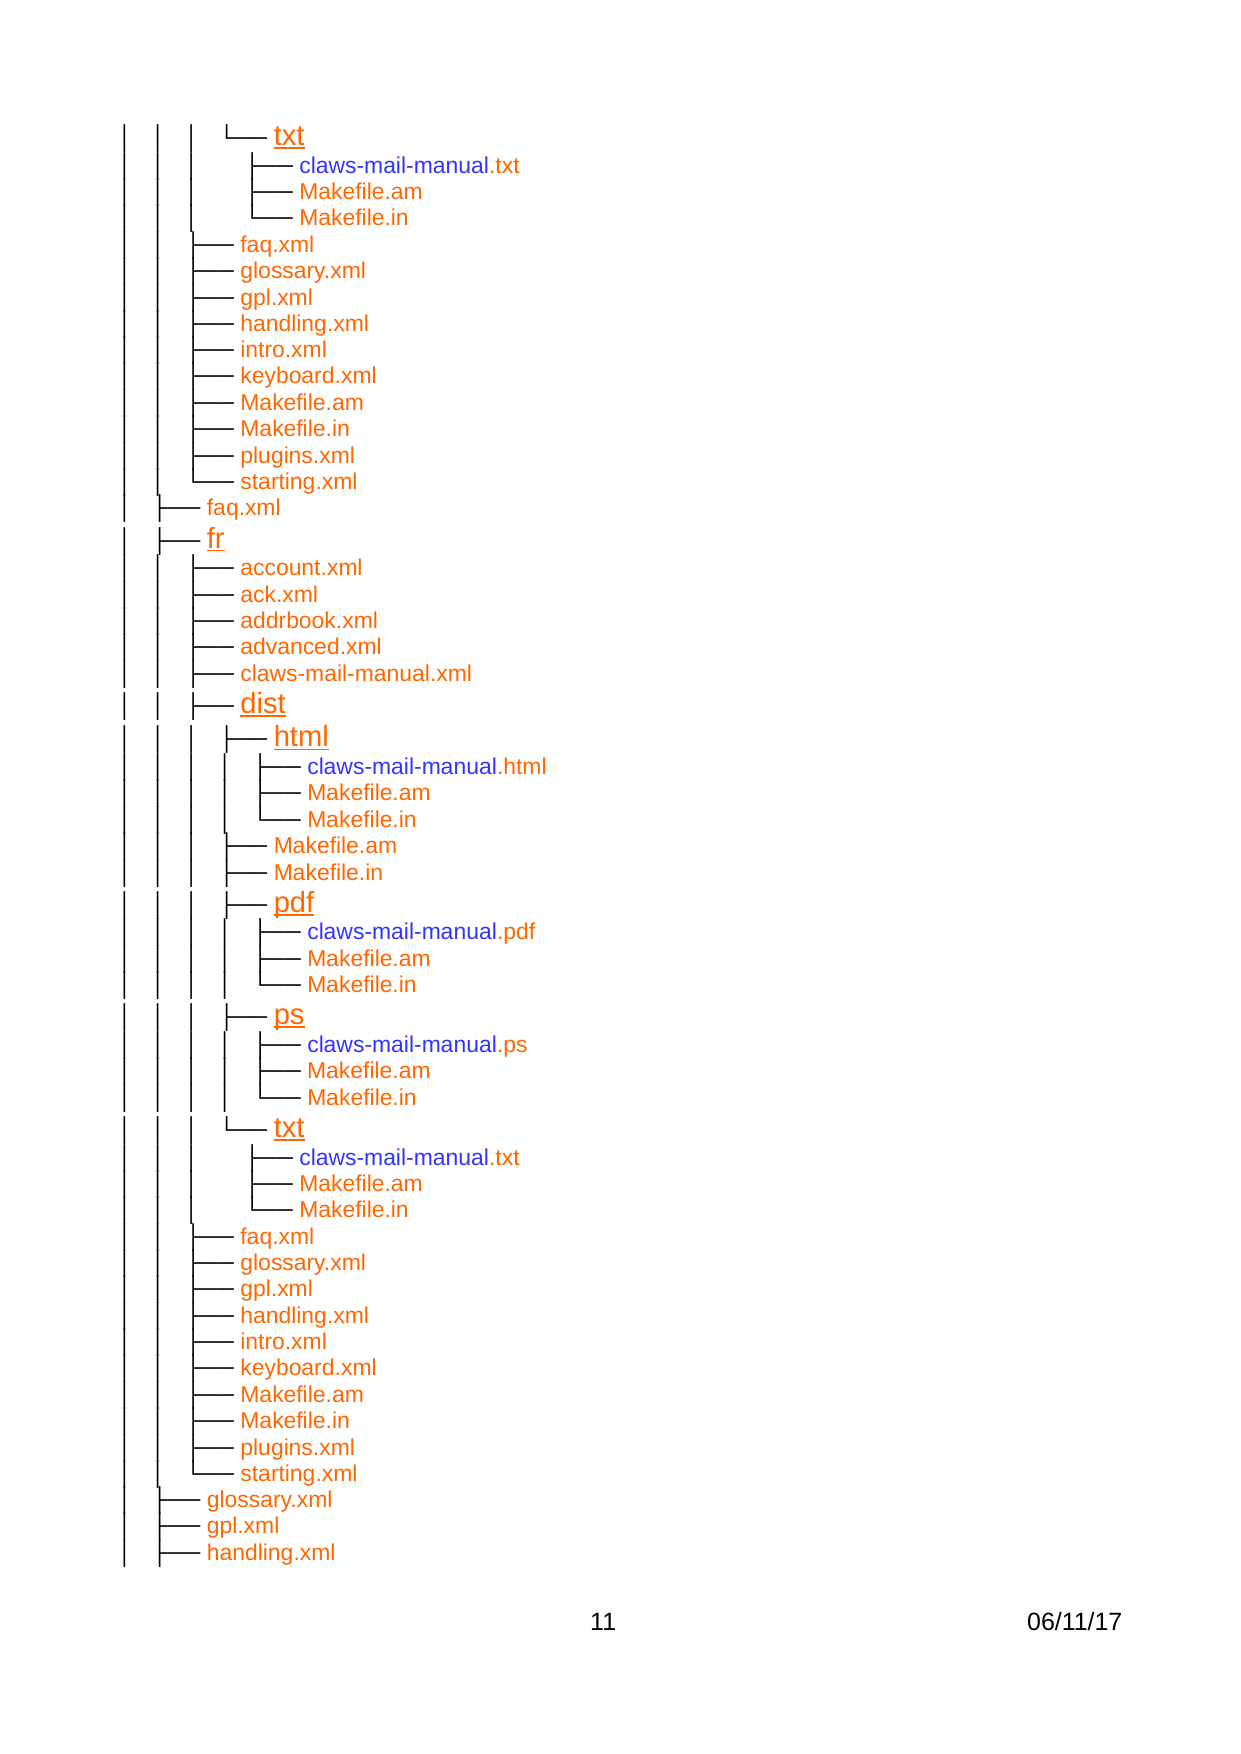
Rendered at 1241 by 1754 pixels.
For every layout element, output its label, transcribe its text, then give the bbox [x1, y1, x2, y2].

text │ │ │ └── txt [118, 1110, 1122, 1143]
text │ ├── glossary.xml [125, 1486, 158, 1512]
text │ │ │ ├── Makefile.am [125, 178, 156, 204]
text │ │ │ │ ├── claws-mail-manual.ps [192, 1031, 223, 1057]
text │ │ ├── plugins.xml [194, 442, 1122, 468]
text │ │ │ ├── Makefile.am [158, 1170, 190, 1196]
text │ │ ├── claws-mail-manual.xml [125, 659, 156, 686]
text │ │ │ ├── Makefile.am [253, 178, 1122, 204]
text │ │ │ │ ├── Makefile.am [225, 779, 259, 806]
text │ │ │ └── txt [118, 118, 1122, 152]
text │ │ ├── addrbook.xml [158, 607, 192, 633]
text │ │ │ └── Makefile.in [125, 204, 156, 231]
text │ │ ├── Makefile.in [158, 415, 192, 442]
text │ │ └── starting.xml [158, 1460, 1122, 1486]
text │ │ ├── glossary.xml [194, 1249, 1122, 1275]
text │ │ ├── glossary.xml [158, 1249, 192, 1275]
text │ │ │ │ ├── claws-mail-manual.html [192, 753, 223, 779]
text │ │ ├── gpl.xml [158, 1275, 192, 1302]
text │ │ │ │ ├── Makefile.am [192, 779, 223, 806]
text │ │ ├── handling.xml [158, 310, 192, 336]
text │ │ │ │ ├── claws-mail-manual.pdf [158, 918, 190, 945]
text │ │ ├── ack.xml [194, 581, 1122, 607]
text │ │ ├── gpl.xml [158, 283, 192, 310]
text │ │ │ │ └── Makefile.in [225, 806, 1122, 832]
text │ │ ├── intro.xml [125, 336, 156, 362]
text │ │ ├── faq.xml [158, 231, 192, 257]
text │ │ │ ├── Makefile.in [158, 858, 190, 885]
text │ │ │ │ ├── claws-mail-manual.pdf [192, 918, 223, 945]
text │ │ ├── plugins.xml [194, 1433, 1122, 1460]
text │ ├── handling.xml [125, 1539, 158, 1565]
text │ │ │ │ ├── claws-mail-manual.html [261, 753, 1122, 779]
text │ │ │ │ ├── Makefile.am [125, 1057, 156, 1084]
text │ │ ├── keyboard.xml [158, 1354, 192, 1381]
text │ │ ├── Makefile.in [158, 1407, 192, 1433]
text │ │ ├── faq.xml [158, 1223, 192, 1249]
text │ │ │ ├── claws-mail-manual.txt [158, 152, 190, 178]
text │ │ ├── intro.xml [194, 1328, 1122, 1354]
text │ │ │ │ └── Makefile.in [192, 806, 223, 832]
text │ │ │ └── Makefile.in [192, 1196, 1122, 1223]
text │ ├── faq.xml [125, 494, 158, 521]
text │ │ ├── claws-mail-manual.xml [194, 659, 1122, 686]
text │ │ ├── faq.xml [125, 231, 156, 257]
text │ │ ├── Makefile.am [194, 1381, 1122, 1407]
text │ │ ├── keyboard.xml [125, 362, 156, 389]
text │ │ │ ├── claws-mail-manual.txt [192, 1143, 1122, 1170]
text │ │ │ └── Makefile.in [158, 1196, 190, 1223]
text │ │ ├── Makefile.am [125, 1381, 156, 1407]
text │ │ ├── intro.xml [125, 1328, 156, 1354]
text │ │ └── starting.xml [125, 468, 156, 494]
text │ │ ├── account.xml [158, 554, 192, 581]
text │ │ ├── keyboard.xml [194, 362, 1122, 389]
text │ │ │ ├── claws-mail-manual.txt [125, 1143, 156, 1170]
text │ ├── gpl.xml [125, 1512, 158, 1539]
text │ │ │ │ ├── Makefile.am [125, 779, 156, 806]
text │ │ ├── glossary.xml [194, 257, 1122, 283]
text │ │ ├── Makefile.in [125, 415, 156, 442]
text │ │ ├── faq.xml [125, 1223, 156, 1249]
text │ │ ├── intro.xml [158, 336, 192, 362]
text │ │ ├── Makefile.am [125, 389, 156, 415]
text │ │ │ │ └── Makefile.in [225, 971, 1122, 997]
text │ ├── glossary.xml [160, 1486, 1122, 1512]
text │ │ │ │ ├── Makefile.am [192, 945, 223, 971]
text │ │ └── starting.xml [158, 468, 1122, 494]
text │ │ │ │ ├── claws-mail-manual.html [225, 753, 259, 779]
text │ │ │ ├── html [118, 719, 1122, 753]
text │ │ ├── plugins.xml [158, 1433, 192, 1460]
text │ │ │ │ ├── Makefile.am [192, 1057, 223, 1084]
text │ │ │ │ ├── Makefile.am [125, 945, 156, 971]
text │ │ ├── plugins.xml [125, 442, 156, 468]
text │ │ ├── gpl.xml [125, 1275, 156, 1302]
text │ │ └── starting.xml [125, 1460, 156, 1486]
text │ │ ├── Makefile.am [158, 1381, 192, 1407]
text │ │ ├── glossary.xml [125, 257, 156, 283]
text │ │ │ │ ├── Makefile.am [225, 1057, 259, 1084]
text │ │ │ │ ├── claws-mail-manual.pdf [225, 918, 259, 945]
text │ │ ├── faq.xml [194, 1223, 1122, 1249]
text │ │ ├── addrbook.xml [125, 607, 156, 633]
text │ │ │ ├── pdf [118, 885, 1122, 918]
text │ │ │ │ └── Makefile.in [125, 971, 156, 997]
text │ │ ├── handling.xml [194, 1302, 1122, 1328]
text │ │ │ │ └── Makefile.in [125, 806, 156, 832]
text │ │ │ │ ├── claws-mail-manual.html [158, 753, 190, 779]
text │ │ │ ├── Makefile.in [192, 858, 225, 885]
text │ │ │ │ └── Makefile.in [225, 1084, 1122, 1110]
text │ │ ├── handling.xml [125, 310, 156, 336]
text │ │ │ │ └── Makefile.in [158, 971, 190, 997]
text │ │ ├── glossary.xml [125, 1249, 156, 1275]
text │ │ ├── Makefile.in [194, 1407, 1122, 1433]
text │ │ │ ├── Makefile.am [125, 1170, 156, 1196]
text │ │ ├── advanced.xml [158, 633, 192, 659]
text │ │ │ ├── claws-mail-manual.txt [125, 152, 156, 178]
text │ │ ├── Makefile.am [158, 389, 192, 415]
text │ │ ├── Makefile.in [194, 415, 1122, 442]
text │ │ │ │ ├── claws-mail-manual.ps [225, 1031, 259, 1057]
text │ │ │ │ ├── claws-mail-manual.ps [261, 1031, 1122, 1057]
text │ │ ├── advanced.xml [194, 633, 1122, 659]
text │ │ ├── claws-mail-manual.xml [158, 659, 192, 686]
text │ │ ├── plugins.xml [158, 442, 192, 468]
text │ │ ├── addrbook.xml [194, 607, 1122, 633]
text │ │ ├── plugins.xml [125, 1433, 156, 1460]
text │ │ │ │ ├── claws-mail-manual.ps [158, 1031, 190, 1057]
text │ │ │ ├── Makefile.in [125, 858, 156, 885]
text │ │ │ │ ├── claws-mail-manual.html [125, 753, 156, 779]
text │ │ │ ├── Makefile.am [192, 178, 251, 204]
text │ │ ├── handling.xml [125, 1302, 156, 1328]
text │ │ ├── handling.xml [194, 310, 1122, 336]
text │ │ ├── gpl.xml [194, 1275, 1122, 1302]
text │ │ │ ├── Makefile.am [192, 1170, 251, 1196]
text │ │ │ ├── ps [118, 997, 1122, 1031]
text │ │ ├── account.xml [125, 554, 156, 581]
text │ │ │ ├── Makefile.am [253, 1170, 1122, 1196]
text │ │ ├── glossary.xml [158, 257, 192, 283]
text │ │ │ ├── claws-mail-manual.txt [253, 152, 1122, 178]
text │ │ ├── keyboard.xml [158, 362, 192, 389]
text │ │ ├── ack.xml [125, 581, 156, 607]
text │ │ ├── gpl.xml [194, 283, 1122, 310]
text │ │ │ ├── claws-mail-manual.txt [192, 152, 251, 178]
text │ │ │ │ ├── Makefile.am [261, 945, 1122, 971]
text │ │ │ │ └── Makefile.in [192, 1084, 223, 1110]
text │ │ │ ├── Makefile.am [125, 832, 156, 858]
text │ │ │ ├── Makefile.am [158, 178, 190, 204]
text │ │ ├── handling.xml [158, 1302, 192, 1328]
text │ ├── fr [118, 521, 1122, 554]
text │ │ ├── Makefile.am [194, 389, 1122, 415]
text │ │ │ │ └── Makefile.in [158, 806, 190, 832]
text │ │ │ │ ├── claws-mail-manual.ps [125, 1031, 156, 1057]
text │ │ │ ├── Makefile.am [158, 832, 190, 858]
text │ │ │ │ └── Makefile.in [158, 1084, 190, 1110]
text │ │ │ │ ├── claws-mail-manual.pdf [125, 918, 156, 945]
text │ │ ├── Makefile.in [125, 1407, 156, 1433]
text │ │ │ └── Makefile.in [125, 1196, 156, 1223]
text │ │ ├── dist [118, 686, 1122, 719]
text │ │ │ │ ├── Makefile.am [158, 945, 190, 971]
text │ │ │ │ ├── Makefile.am [261, 779, 1122, 806]
text │ │ │ │ └── Makefile.in [192, 971, 223, 997]
text │ │ ├── account.xml [194, 554, 1122, 581]
text │ │ │ └── Makefile.in [192, 204, 1122, 231]
text │ │ ├── advanced.xml [125, 633, 156, 659]
text │ │ ├── keyboard.xml [194, 1354, 1122, 1381]
text │ ├── gpl.xml [160, 1512, 1122, 1539]
text │ │ │ │ ├── claws-mail-manual.pdf [261, 918, 1122, 945]
text │ │ ├── ack.xml [158, 581, 192, 607]
text │ │ ├── intro.xml [194, 336, 1122, 362]
text │ │ ├── gpl.xml [125, 283, 156, 310]
text │ │ ├── keyboard.xml [125, 1354, 156, 1381]
text │ │ │ │ └── Makefile.in [125, 1084, 156, 1110]
text │ │ ├── intro.xml [158, 1328, 192, 1354]
text │ ├── faq.xml [160, 494, 1122, 521]
text │ │ │ ├── claws-mail-manual.txt [158, 1143, 190, 1170]
text │ │ │ └── Makefile.in [158, 204, 190, 231]
text │ ├── handling.xml [160, 1539, 1122, 1565]
text │ │ │ │ ├── Makefile.am [158, 779, 190, 806]
text │ │ │ ├── Makefile.am [227, 832, 1122, 858]
text │ │ │ ├── Makefile.in [227, 858, 1122, 885]
text │ │ │ │ ├── Makefile.am [225, 945, 259, 971]
text │ │ │ │ ├── Makefile.am [158, 1057, 190, 1084]
text │ │ │ ├── Makefile.am [192, 832, 225, 858]
text │ │ ├── faq.xml [194, 231, 1122, 257]
text │ │ │ │ ├── Makefile.am [261, 1057, 1122, 1084]
